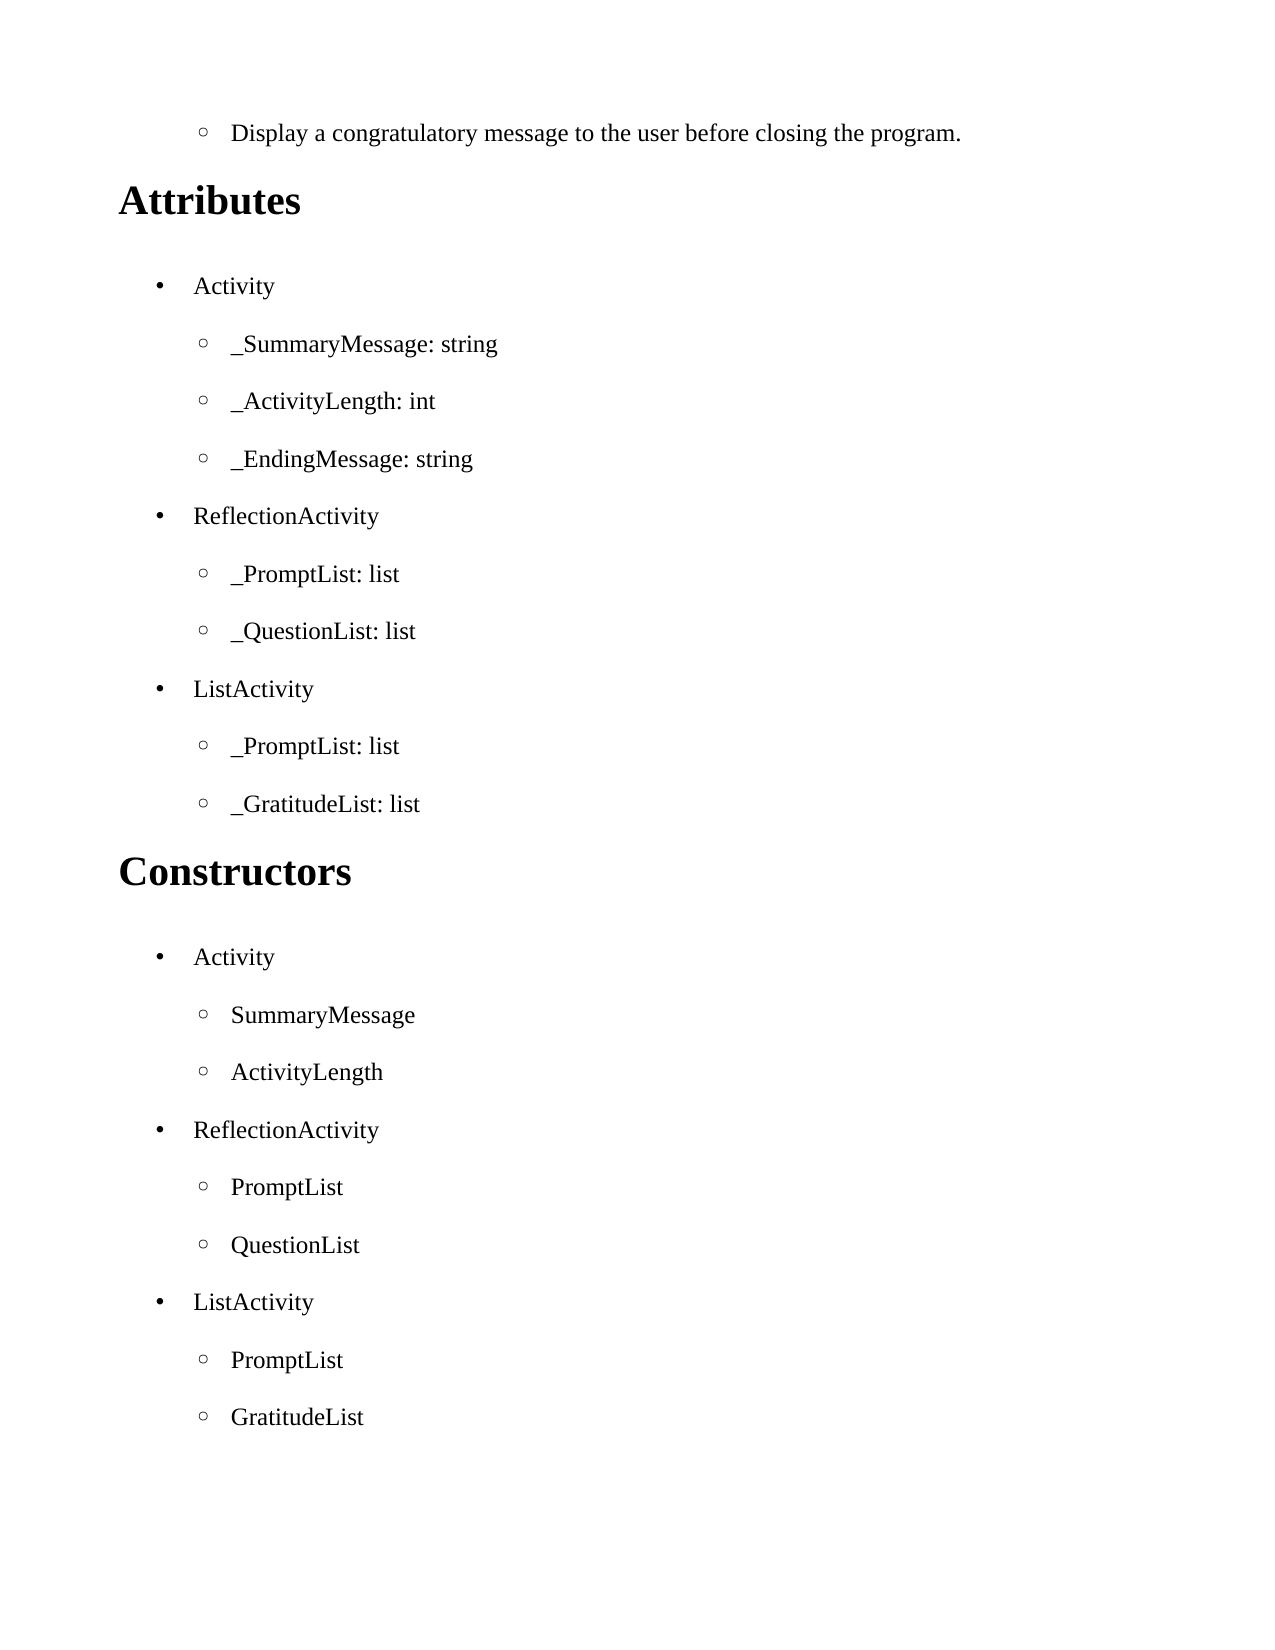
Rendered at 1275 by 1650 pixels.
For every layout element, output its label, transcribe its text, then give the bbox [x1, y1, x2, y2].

list _PromptList: list [193, 559, 1157, 588]
list ListActivity [156, 1287, 1157, 1316]
list _GratitudeList: list [193, 789, 1157, 818]
list QuestionList [193, 1230, 1157, 1258]
list ActivityLength [193, 1057, 1157, 1086]
list _EndingMessage: string [193, 444, 1157, 473]
list Display a congratulatory message to the user before closing the program. [193, 118, 1157, 147]
list ListActivity [156, 674, 1157, 703]
list _SummaryMessage: string [193, 329, 1157, 358]
list PromptList [193, 1345, 1157, 1373]
text Attributes [118, 176, 1157, 223]
list ReflectionActivity [156, 501, 1157, 530]
text Constructors [118, 846, 1157, 894]
list _PromptList: list [193, 731, 1157, 760]
list Activity [156, 942, 1157, 971]
list ReflectionActivity [156, 1115, 1157, 1143]
list GratitudeList [193, 1402, 1157, 1431]
list PromptList [193, 1172, 1157, 1201]
list _ActivityLength: int [193, 386, 1157, 415]
list SummaryMessage [193, 1000, 1157, 1028]
list Activity [156, 271, 1157, 300]
list _QuestionList: list [193, 616, 1157, 645]
